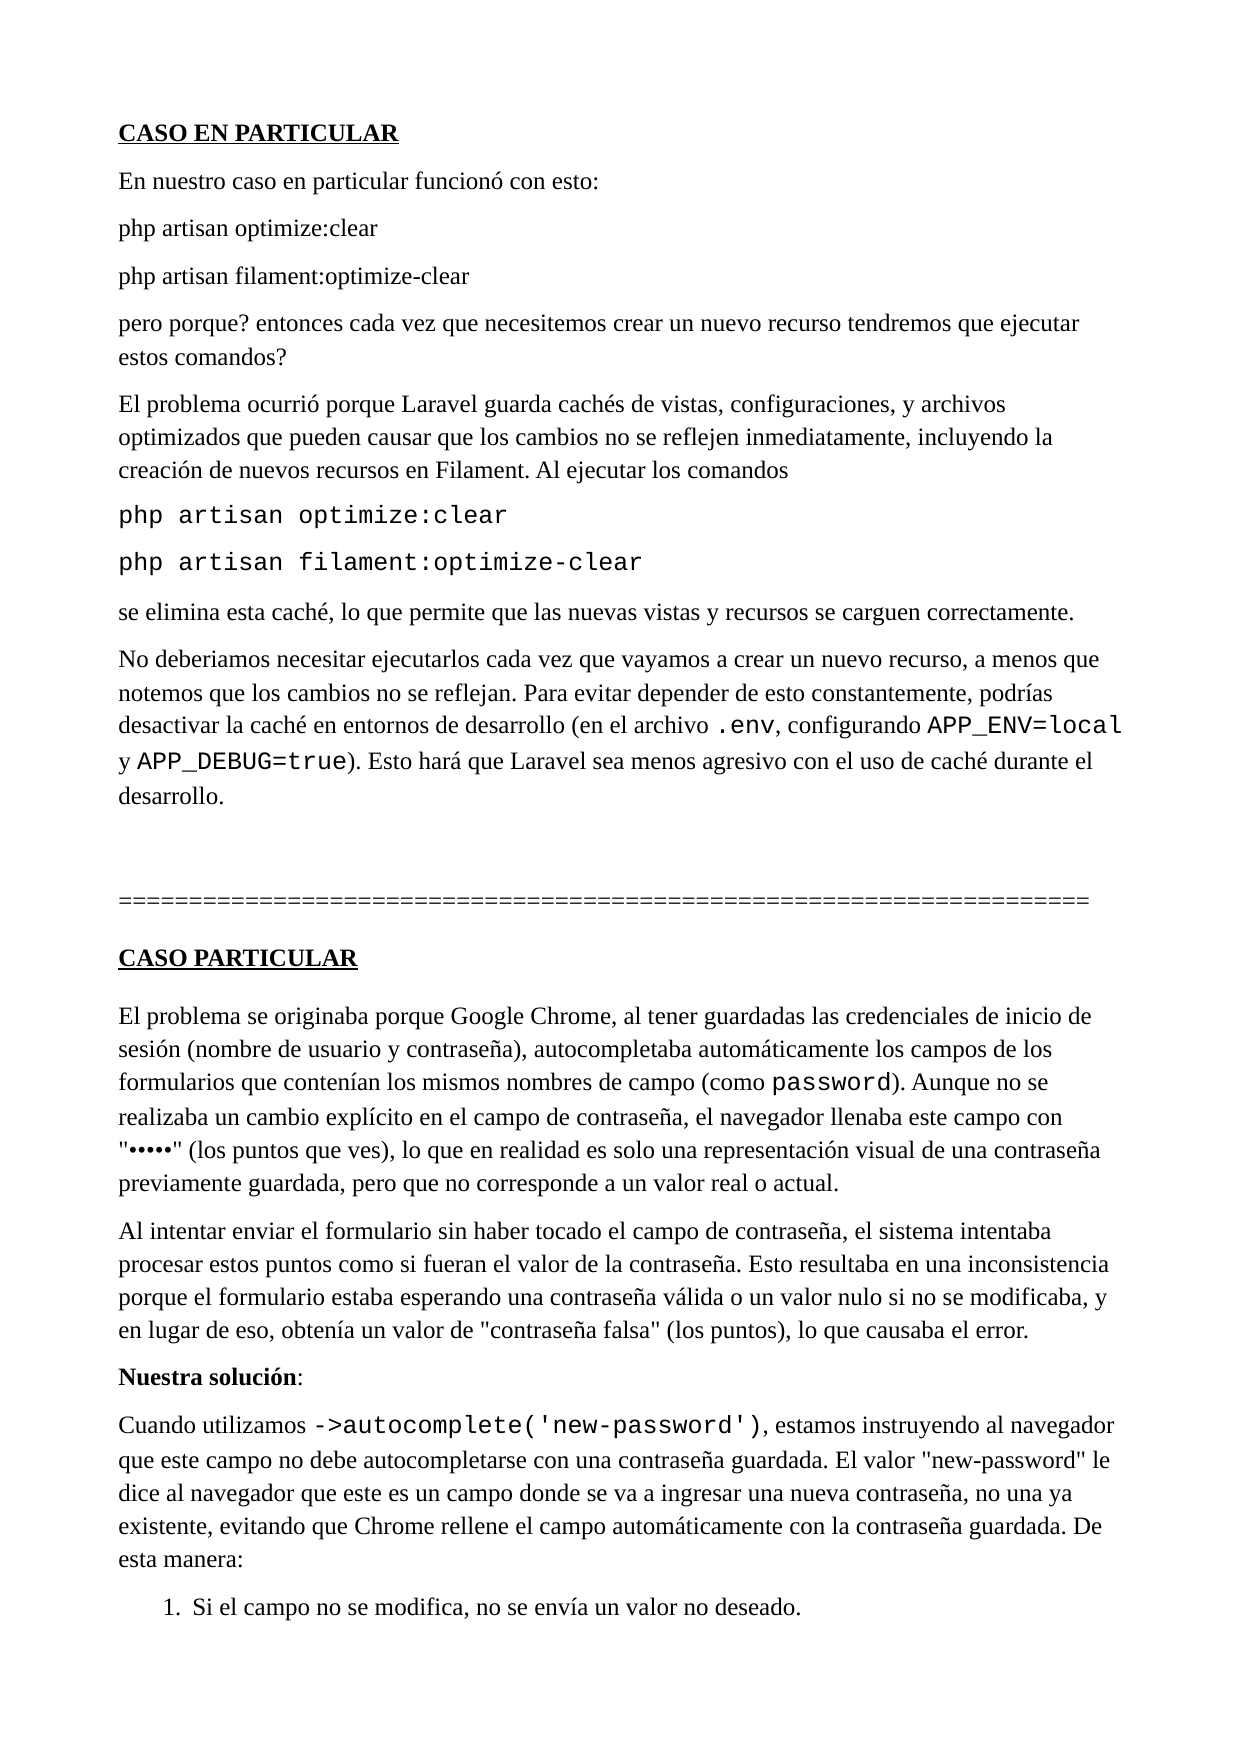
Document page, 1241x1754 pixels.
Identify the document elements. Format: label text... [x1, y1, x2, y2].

list Si el campo no se modifica, no se envía un valor no deseado. [162, 1592, 1122, 1621]
text se elimina esta caché, lo que permite que las nuevas vistas y recursos se carguen correctamente. [118, 597, 1122, 626]
text El problema ocurrió porque Laravel guarda cachés de vistas, configuraciones, y archivos optimizados que pueden causar que los cambios no se reflejen inmediatamente, incluyendo la creación de nuevos recursos en Filament. Al ejecutar los comandos [118, 389, 1122, 484]
text pero porque? entonces cada vez que necesitemos crear un nuevo recurso tendremos que ejecutar estos comandos? [118, 308, 1122, 370]
text No deberiamos necesitar ejecutarlos cada vez que vayamos a crear un nuevo recurso, a menos que notemos que los cambios no se reflejan. Para evitar depender de esto constantemente, podrías desactivar la caché en entornos de desarrollo (en el archivo .env, configurando APP_ENV=local y APP_DEBUG=true). Esto hará que Laravel sea menos agresivo con el uso de caché durante el desarrollo. [118, 644, 1122, 809]
text php artisan optimize:clear [118, 503, 1122, 531]
text Al intentar enviar el formulario sin haber tocado el campo de contraseña, el sistema intentaba procesar estos puntos como si fueran el valor de la contraseña. Esto resultaba en una inconsistencia porque el formulario estaba esperando una contraseña válida o un valor nulo si no se modificaba, y en lugar de eso, obtenía un valor de "contraseña falsa" (los puntos), lo que causaba el error. [118, 1216, 1122, 1343]
text Cuando utilizamos ->autocomplete('new-password'), estamos instruyendo al navegador que este campo no debe autocompletarse con una contraseña guardada. El valor "new-password" le dice al navegador que este es un campo donde se va a ingresar una nueva contraseña, no una ya existente, evitando que Chrome rellene el campo automáticamente con la contraseña guardada. De esta manera: [118, 1410, 1122, 1573]
text php artisan optimize:clear [118, 213, 1122, 242]
text php artisan filament:optimize-clear [118, 261, 1122, 290]
text En nuestro caso en particular funcionó con esto: [118, 166, 1122, 194]
text php artisan filament:optimize-clear [118, 550, 1122, 578]
text ===================================================================== [118, 886, 1122, 915]
text El problema se originaba porque Google Chrome, al tener guardadas las credenciales de inicio de sesión (nombre de usuario y contraseña), autocompletaba automáticamente los campos de los formularios que contenían los mismos nombres de campo (como password). Aunque no se realizaba un cambio explícito en el campo de contraseña, el navegador llenaba este campo con "•••••" (los puntos que ves), lo que en realidad es solo una representación visual de una contraseña previamente guardada, pero que no corresponde a un valor real o actual. [118, 1001, 1122, 1197]
text CASO PARTICULAR [118, 943, 1122, 972]
text Nuestra solución: [118, 1362, 1122, 1391]
text CASO EN PARTICULAR [118, 118, 1122, 147]
